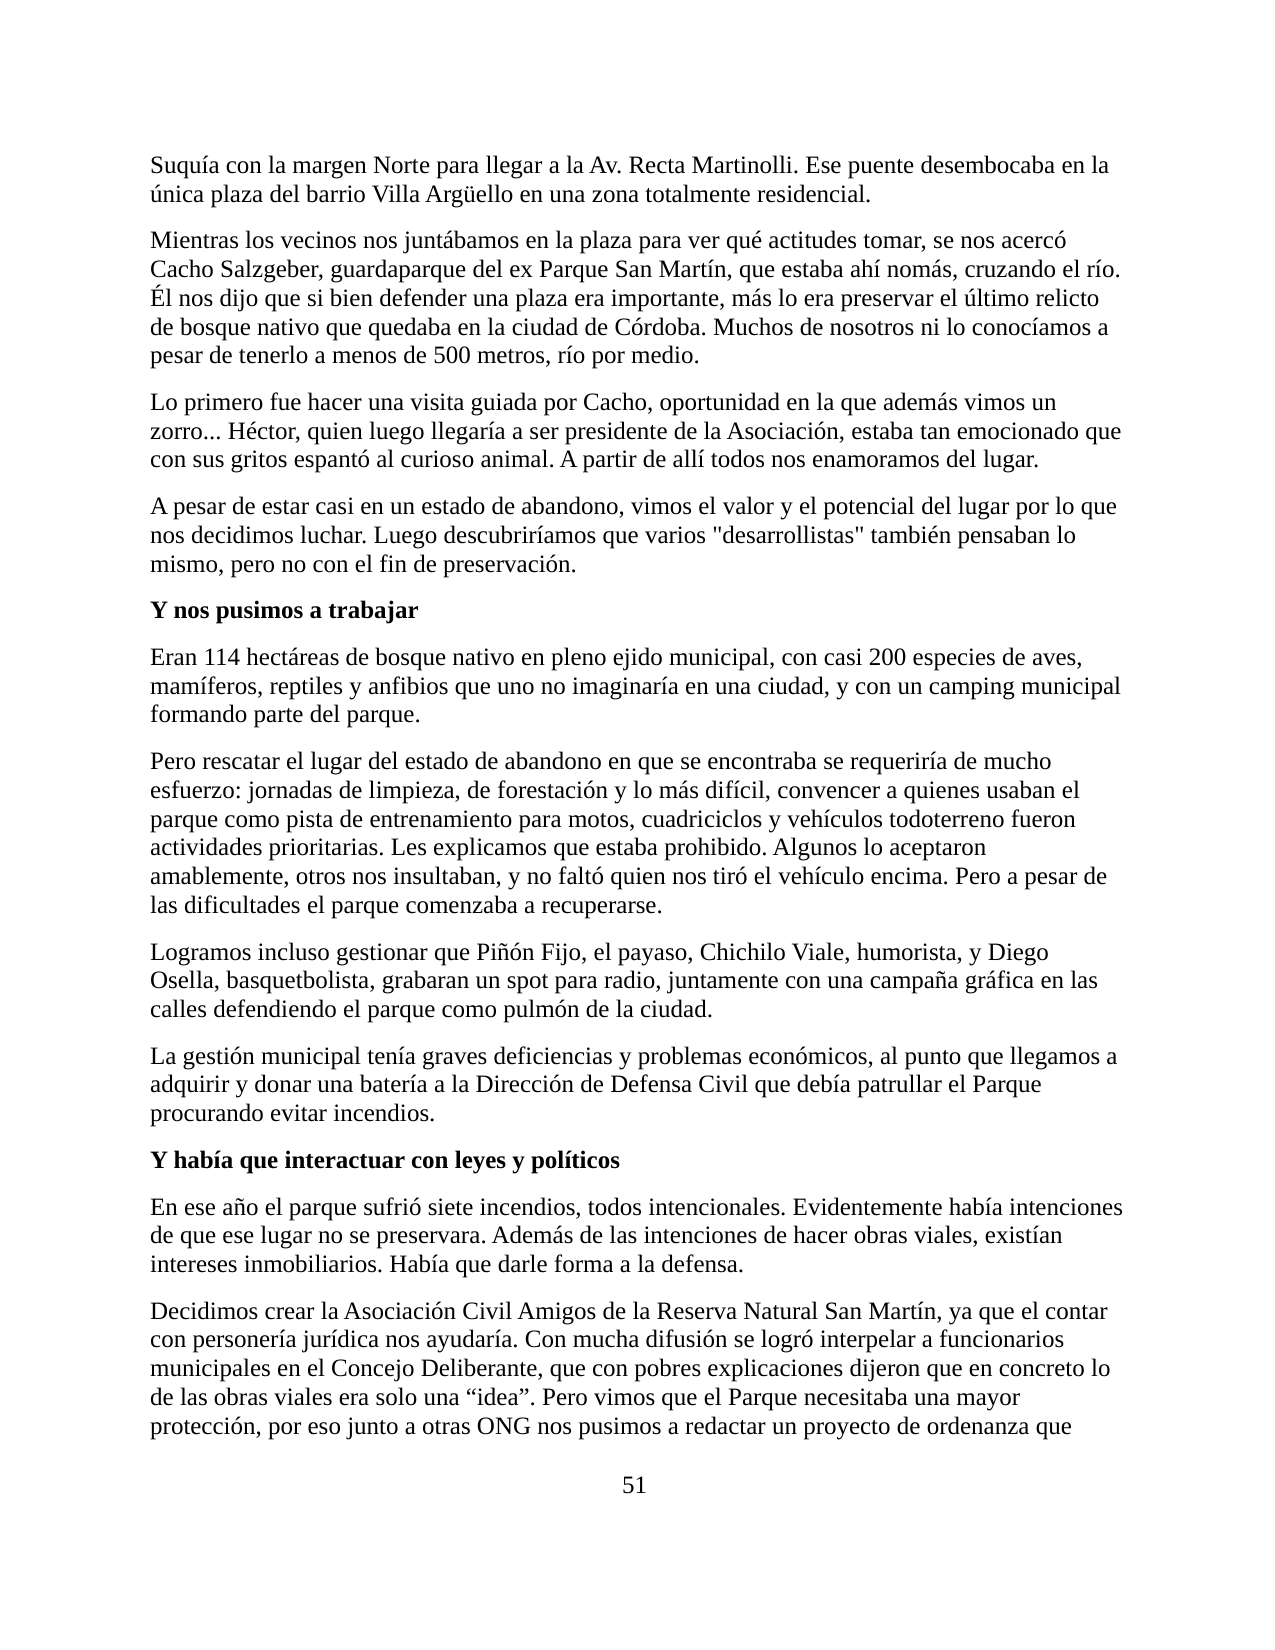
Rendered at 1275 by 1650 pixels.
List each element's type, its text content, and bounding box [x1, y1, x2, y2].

text Decidimos crear la Asociación Civil Amigos de la Reserva Natural San Martín, ya que el contar con personería jurídica nos ayudaría. Con mucha difusión se logró interpelar a funcionarios municipales en el Concejo Deliberante, que con pobres explicaciones dijeron que en concreto lo de las obras viales era solo una “idea”. Pero vimos que el Parque necesitaba una mayor protección, por eso junto a otras ONG nos pusimos a redactar un proyecto de ordenanza que [150, 1296, 1125, 1439]
text A pesar de estar casi en un estado de abandono, vimos el valor y el potencial del lugar por lo que nos decidimos luchar. Luego descubriríamos que varios "desarrollistas" también pensaban lo mismo, pero no con el fin de preservación. [150, 491, 1125, 577]
text La gestión municipal tenía graves deficiencias y problemas económicos, al punto que llegamos a adquirir y donar una batería a la Dirección de Defensa Civil que debía patrullar el Parque procurando evitar incendios. [150, 1041, 1125, 1127]
text Logramos incluso gestionar que Piñón Fijo, el payaso, Chichilo Viale, humorista, y Diego Osella, basquetbolista, grabaran un spot para radio, juntamente con una campaña gráfica en las calles defendiendo el parque como pulmón de la ciudad. [150, 937, 1125, 1023]
text Y nos pusimos a trabajar [150, 595, 1125, 624]
text Lo primero fue hacer una visita guiada por Cacho, oportunidad en la que además vimos un zorro... Héctor, quien luego llegaría a ser presidente de la Asociación, estaba tan emocionado que con sus gritos espantó al curioso animal. A partir de allí todos nos enamoramos del lugar. [150, 387, 1125, 473]
text Y había que interactuar con leyes y políticos [150, 1145, 1125, 1174]
text Suquía con la margen Norte para llegar a la Av. Recta Martinolli. Ese puente desembocaba en la única plaza del barrio Villa Argüello en una zona totalmente residencial. [150, 150, 1125, 207]
text Eran 114 hectáreas de bosque nativo en pleno ejido municipal, con casi 200 especies de aves, mamíferos, reptiles y anfibios que uno no imaginaría en una ciudad, y con un camping municipal formando parte del parque. [150, 642, 1125, 728]
text En ese año el parque sufrió siete incendios, todos intencionales. Evidentemente había intenciones de que ese lugar no se preservara. Además de las intenciones de hacer obras viales, existían intereses inmobiliarios. Había que darle forma a la defensa. [150, 1192, 1125, 1278]
text Mientras los vecinos nos juntábamos en la plaza para ver qué actitudes tomar, se nos acercó Cacho Salzgeber, guardaparque del ex Parque San Martín, que estaba ahí nomás, cruzando el río. Él nos dijo que si bien defender una plaza era importante, más lo era preservar el último relicto de bosque nativo que quedaba en la ciudad de Córdoba. Muchos de nosotros ni lo conocíamos a pesar de tenerlo a menos de 500 metros, río por medio. [150, 225, 1125, 369]
text Pero rescatar el lugar del estado de abandono en que se encontraba se requeriría de mucho esfuerzo: jornadas de limpieza, de forestación y lo más difícil, convencer a quienes usaban el parque como pista de entrenamiento para motos, cuadriciclos y vehículos todoterreno fueron actividades prioritarias. Les explicamos que estaba prohibido. Algunos lo aceptaron amablemente, otros nos insultaban, y no faltó quien nos tiró el vehículo encima. Pero a pesar de las dificultades el parque comenzaba a recuperarse. [150, 746, 1125, 919]
